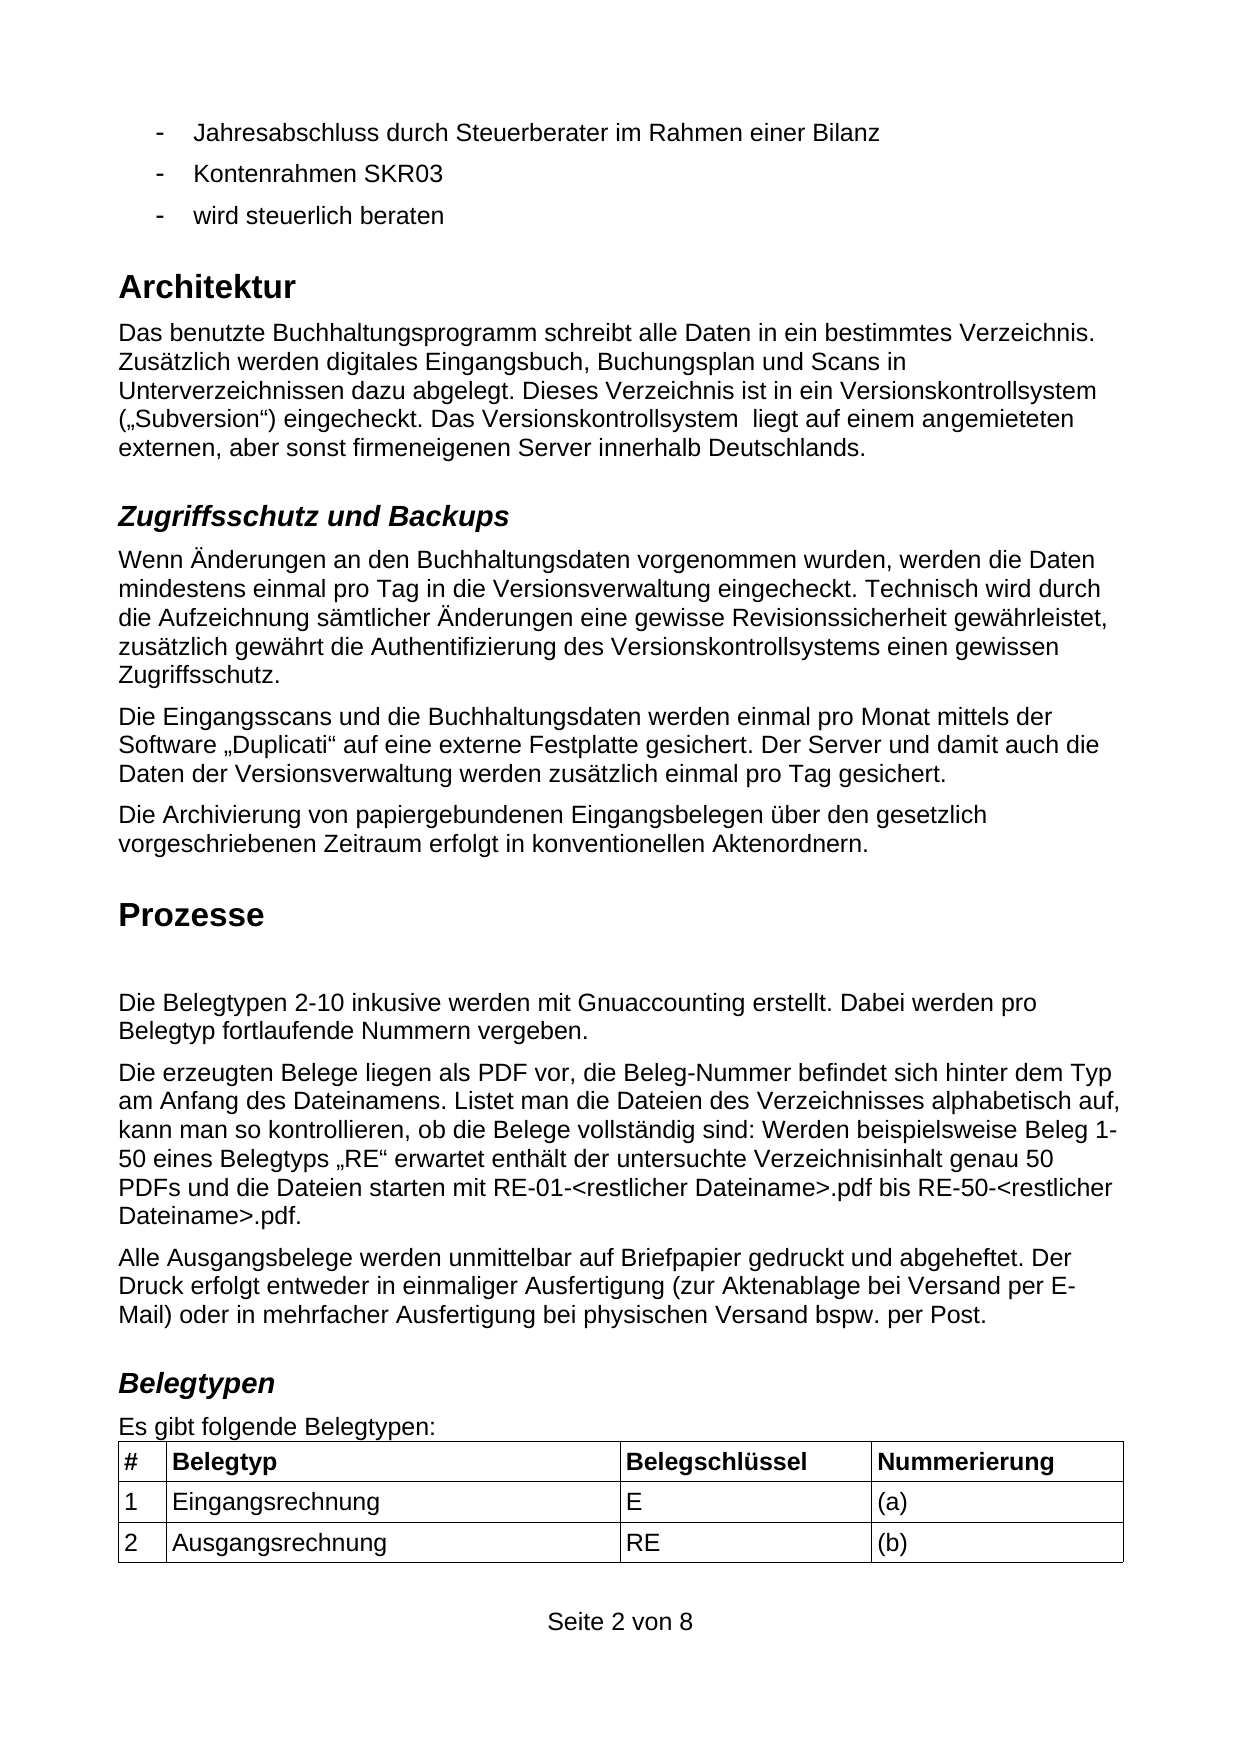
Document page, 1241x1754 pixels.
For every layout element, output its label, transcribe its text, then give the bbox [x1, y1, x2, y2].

table_cell 2 [119, 1523, 166, 1562]
subtitle Zugriffsschutz und Backups [118, 499, 1122, 533]
text Die Eingangsscans und die Buchhaltungsdaten werden einmal pro Monat mittels der Software „Duplicati“ auf eine externe Festplatte gesichert. Der Server und damit auch die Daten der Versionsverwaltung werden zusätzlich einmal pro Tag gesichert. [118, 702, 1122, 788]
list Jahresabschluss durch Steuerberater im Rahmen einer Bilanz [156, 118, 1122, 147]
subtitle Prozesse [118, 895, 1122, 934]
subtitle Architektur [118, 267, 1122, 306]
table_cell Ausgangsrechnung [167, 1523, 620, 1562]
table_cell RE [621, 1523, 871, 1562]
text Das benutzte Buchhaltungsprogramm schreibt alle Daten in ein bestimmtes Verzeichnis. Zusätzlich werden digitales Eingangsbuch, Buchungsplan und Scans in Unterverzeichnissen dazu abgelegt. Dieses Verzeichnis ist in ein Versionskontrollsystem („Subversion“) eingecheckt. Das Versionskontrollsystem liegt auf einem angemieteten externen, aber sonst firmeneigenen Server innerhalb Deutschlands. [118, 318, 1122, 462]
table_header Belegtyp [167, 1442, 620, 1481]
text Es gibt folgende Belegtypen: [118, 1412, 1122, 1441]
subtitle Belegtypen [118, 1366, 1122, 1400]
text Die Archivierung von papiergebundenen Eingangsbelegen über den gesetzlich vorgeschriebenen Zeitraum erfolgt in konventionellen Aktenordnern. [118, 800, 1122, 858]
text Die Belegtypen 2-10 inkusive werden mit Gnuaccounting erstellt. Dabei werden pro Belegtyp fortlaufende Nummern vergeben. [118, 988, 1122, 1045]
table_cell (b) [872, 1523, 1123, 1562]
list wird steuerlich beraten [156, 201, 1122, 230]
table_cell (a) [872, 1482, 1123, 1522]
table_header Nummerierung [872, 1442, 1123, 1481]
table_cell 1 [119, 1482, 166, 1522]
table_cell Eingangsrechnung [167, 1482, 620, 1522]
table_cell E [621, 1482, 871, 1522]
text Die erzeugten Belege liegen als PDF vor, die Beleg-Nummer befindet sich hinter dem Typ am Anfang des Dateinamens. Listet man die Dateien des Verzeichnisses alphabetisch auf, kann man so kontrollieren, ob die Belege vollständig sind: Werden beispielsweise Beleg 1-50 eines Belegtyps „RE“ erwartet enthält der untersuchte Verzeichnisinhalt genau 50 PDFs und die Dateien starten mit RE-01-<restlicher Dateiname>.pdf bis RE-50-<restlicher Dateiname>.pdf. [118, 1058, 1122, 1230]
text Alle Ausgangsbelege werden unmittelbar auf Briefpapier gedruckt und abgeheftet. Der Druck erfolgt entweder in einmaliger Ausfertigung (zur Aktenablage bei Versand per E-Mail) oder in mehrfacher Ausfertigung bei physischen Versand bspw. per Post. [118, 1243, 1122, 1329]
table_header Belegschlüssel [621, 1442, 871, 1481]
table_header # [119, 1442, 166, 1481]
list Kontenrahmen SKR03 [156, 159, 1122, 188]
text Wenn Änderungen an den Buchhaltungsdaten vorgenommen wurden, werden die Daten mindestens einmal pro Tag in die Versionsverwaltung eingecheckt. Technisch wird durch die Aufzeichnung sämtlicher Änderungen eine gewisse Revisionssicherheit gewährleistet, zusätzlich gewährt die Authentifizierung des Versionskontrollsystems einen gewissen Zugriffsschutz. [118, 545, 1122, 689]
